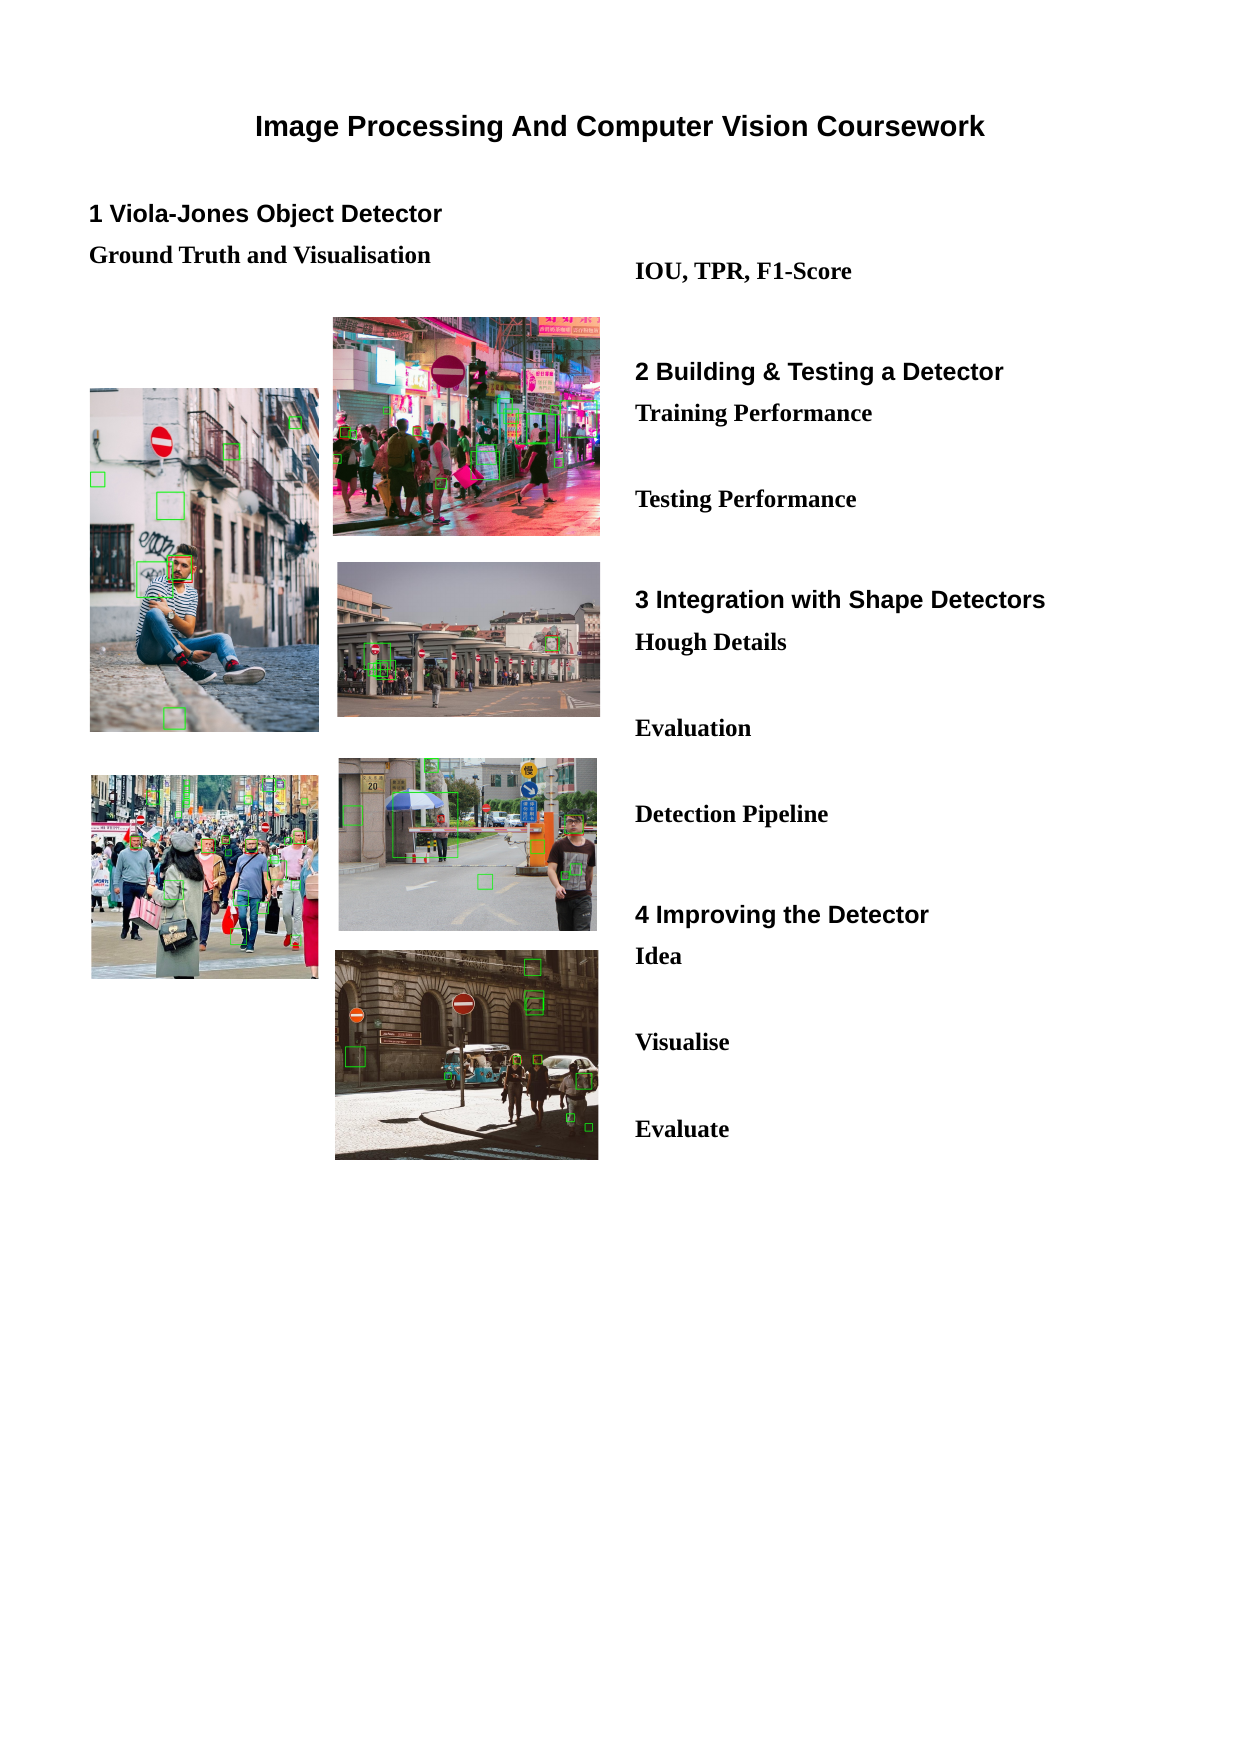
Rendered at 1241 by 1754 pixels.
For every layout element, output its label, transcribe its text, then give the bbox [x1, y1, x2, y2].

text Ground Truth and Visualisation [88, 240, 605, 269]
subtitle 1 Viola-Jones Object Detector [88, 199, 605, 227]
subtitle Image Processing And Computer Vision Coursework [88, 109, 1152, 143]
text Idea [635, 941, 1152, 970]
subtitle 2 Building & Testing a Detector [635, 357, 1152, 386]
text Evaluation [635, 713, 1152, 742]
picture [89, 388, 319, 732]
text Evaluate [635, 1114, 1152, 1142]
picture [335, 950, 599, 1160]
picture [338, 758, 597, 931]
text Training Performance [635, 398, 1152, 427]
text Visualise [635, 1027, 1152, 1056]
text Detection Pipeline [635, 799, 1152, 828]
picture [332, 317, 600, 536]
text IOU, TPR, F1-Score [635, 256, 1152, 285]
picture [337, 562, 600, 717]
subtitle 3 Integration with Shape Detectors [635, 585, 1152, 614]
picture [91, 775, 319, 979]
text Hough Details [635, 627, 1152, 655]
subtitle 4 Improving the Detector [635, 900, 1152, 929]
text Testing Performance [635, 484, 1152, 513]
